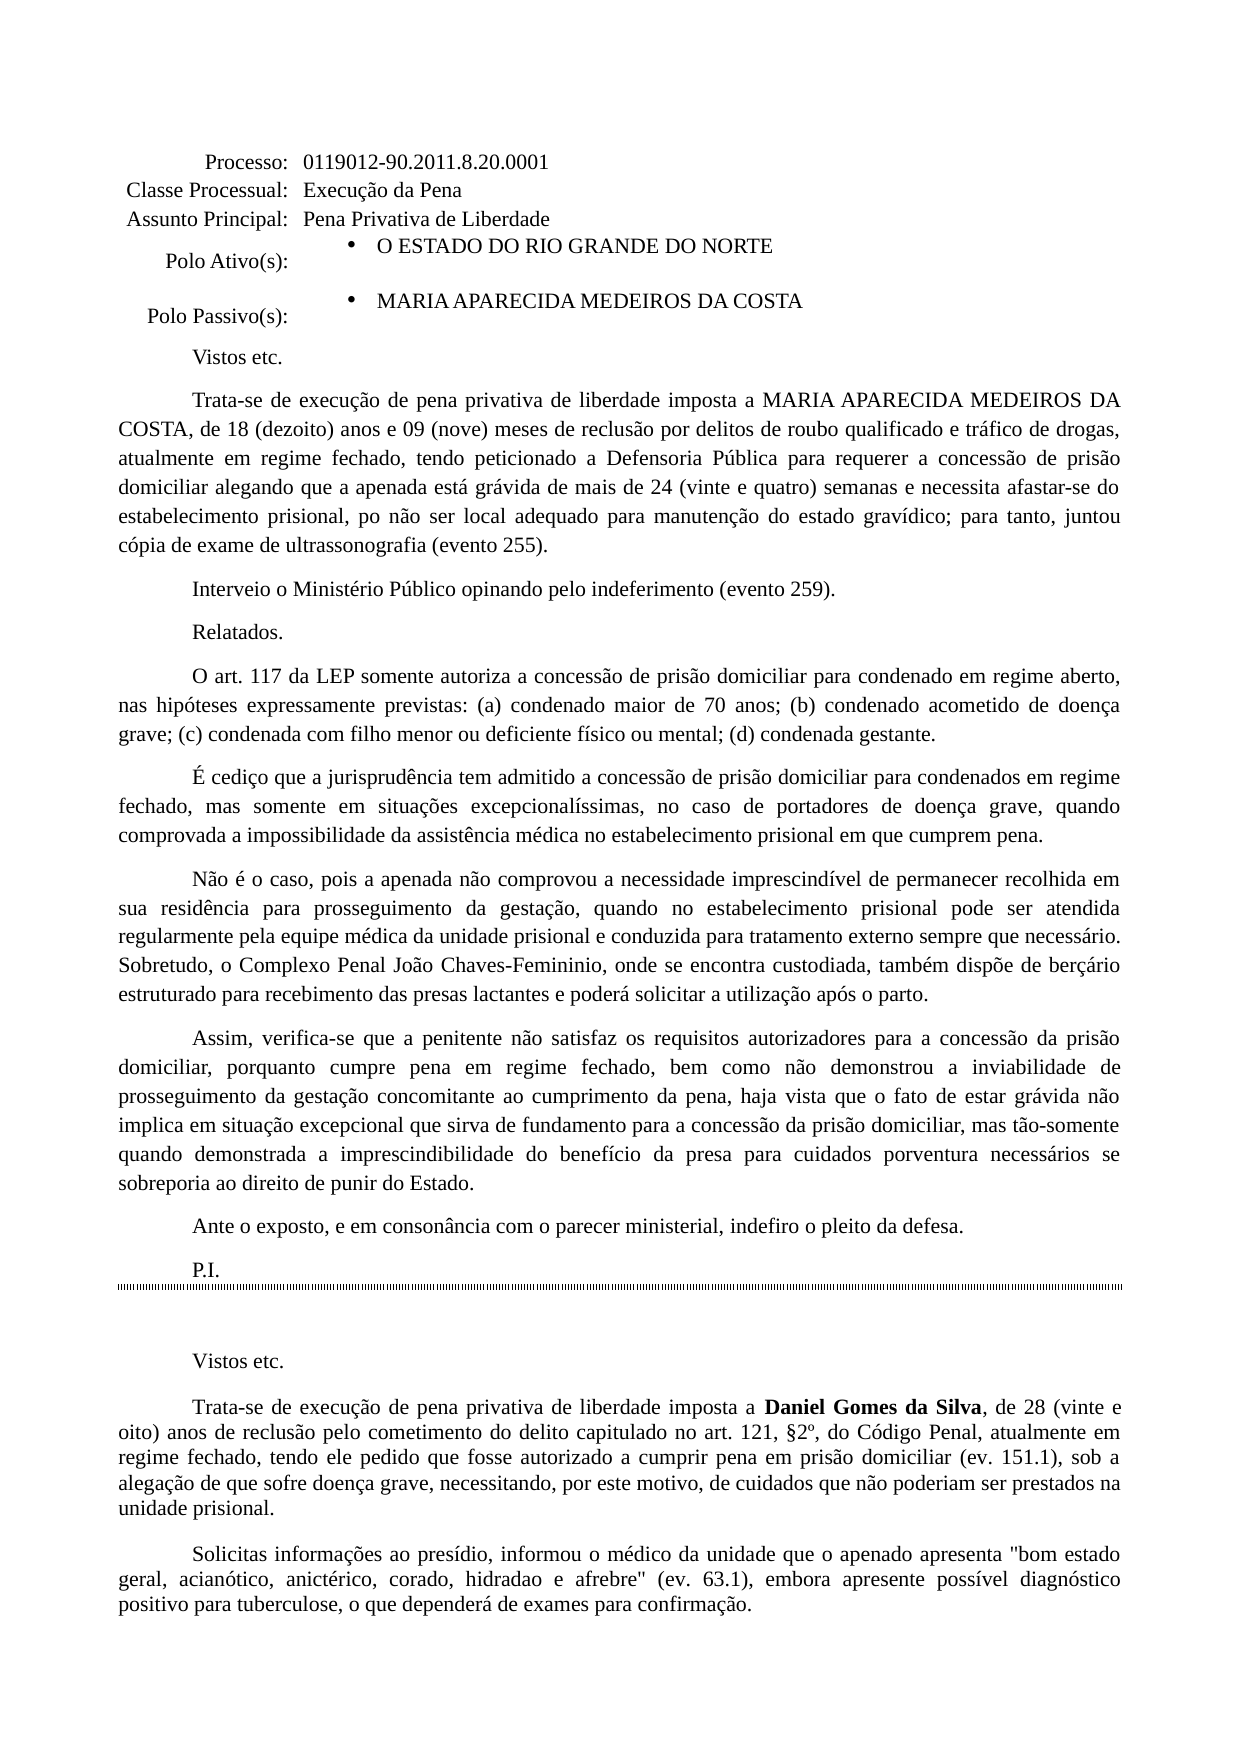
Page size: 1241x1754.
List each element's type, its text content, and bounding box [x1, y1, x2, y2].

table_header [289, 147, 302, 176]
table_cell Execução da Pena [302, 176, 811, 204]
text Relatados. [118, 619, 1122, 644]
table_header Processo: [118, 147, 289, 176]
table_cell Polo Passivo(s): [118, 289, 289, 344]
text Ante o exposto, e em consonância com o parecer ministerial, indefiro o pleito da defesa. [118, 1213, 1122, 1238]
table_cell [289, 204, 302, 233]
table_header 0119012-90.2011.8.20.0001 [302, 147, 811, 176]
table_cell Polo Ativo(s): [118, 233, 289, 288]
table_cell Assunto Principal: [118, 204, 289, 233]
text Assim, verifica-se que a penitente não satisfaz os requisitos autorizadores para a concessão da prisão domiciliar, porquanto cumpre pena em regime fechado, bem como não demonstrou a inviabilidade de prosseguimento da gestação concomitante ao cumprimento da pena, haja vista que o fato de estar grávida não implica em situação excepcional que sirva de fundamento para a concessão da prisão domiciliar, mas tão-somente quando demonstrada a imprescindibilidade do benefício da presa para cuidados porventura necessários se sobreporia ao direito de punir do Estado. [118, 1025, 1122, 1195]
text Solicitas informações ao presídio, informou o médico da unidade que o apenado apresenta "bom estado geral, acianótico, anictérico, corado, hidradao e afrebre" (ev. 63.1), embora apresente possível diagnóstico positivo para tuberculose, o que dependerá de exames para confirmação. [118, 1541, 1122, 1616]
table_cell Pena Privativa de Liberdade [302, 204, 811, 233]
text Vistos etc. [118, 344, 1122, 369]
table_cell MARIA APARECIDA MEDEIROS DA COSTA [302, 289, 811, 344]
text Vistos etc. [118, 1348, 1122, 1373]
text Não é o caso, pois a apenada não comprovou a necessidade imprescindível de permanecer recolhida em sua residência para prosseguimento da gestação, quando no estabelecimento prisional pode ser atendida regularmente pela equipe médica da unidade prisional e conduzida para tratamento externo sempre que necessário. Sobretudo, o Complexo Penal João Chaves-Femininio, onde se encontra custodiada, também dispõe de berçário estruturado para recebimento das presas lactantes e poderá solicitar a utilização após o parto. [118, 866, 1122, 1007]
table_cell [289, 289, 302, 344]
text É cediço que a jurisprudência tem admitido a concessão de prisão domiciliar para condenados em regime fechado, mas somente em situações excepcionalíssimas, no caso de portadores de doença grave, quando comprovada a impossibilidade da assistência médica no estabelecimento prisional em que cumprem pena. [118, 764, 1122, 847]
text Trata-se de execução de pena privativa de liberdade imposta a MARIA APARECIDA MEDEIROS DA COSTA, de 18 (dezoito) anos e 09 (nove) meses de reclusão por delitos de roubo qualificado e tráfico de drogas, atualmente em regime fechado, tendo peticionado a Defensoria Pública para requerer a concessão de prisão domiciliar alegando que a apenada está grávida de mais de 24 (vinte e quatro) semanas e necessita afastar-se do estabelecimento prisional, po não ser local adequado para manutenção do estado gravídico; para tanto, juntou cópia de exame de ultrassonografia (evento 255). [118, 387, 1122, 557]
text Interveio o Ministério Público opinando pelo indeferimento (evento 259). [118, 576, 1122, 601]
table_cell Classe Processual: [118, 176, 289, 204]
table_cell [289, 233, 302, 288]
table_cell O ESTADO DO RIO GRANDE DO NORTE [302, 233, 811, 288]
text P.I. [118, 1257, 1122, 1290]
table_cell [289, 176, 302, 204]
text O art. 117 da LEP somente autoriza a concessão de prisão domiciliar para condenado em regime aberto, nas hipóteses expressamente previstas: (a) condenado maior de 70 anos; (b) condenado acometido de doença grave; (c) condenada com filho menor ou deficiente físico ou mental; (d) condenada gestante. [118, 663, 1122, 746]
text Trata-se de execução de pena privativa de liberdade imposta a Daniel Gomes da Silva, de 28 (vinte e oito) anos de reclusão pelo cometimento do delito capitulado no art. 121, §2º, do Código Penal, atualmente em regime fechado, tendo ele pedido que fosse autorizado a cumprir pena em prisão domiciliar (ev. 151.1), sob a alegação de que sofre doença grave, necessitando, por este motivo, de cuidados que não poderiam ser prestados na unidade prisional. [118, 1394, 1122, 1520]
